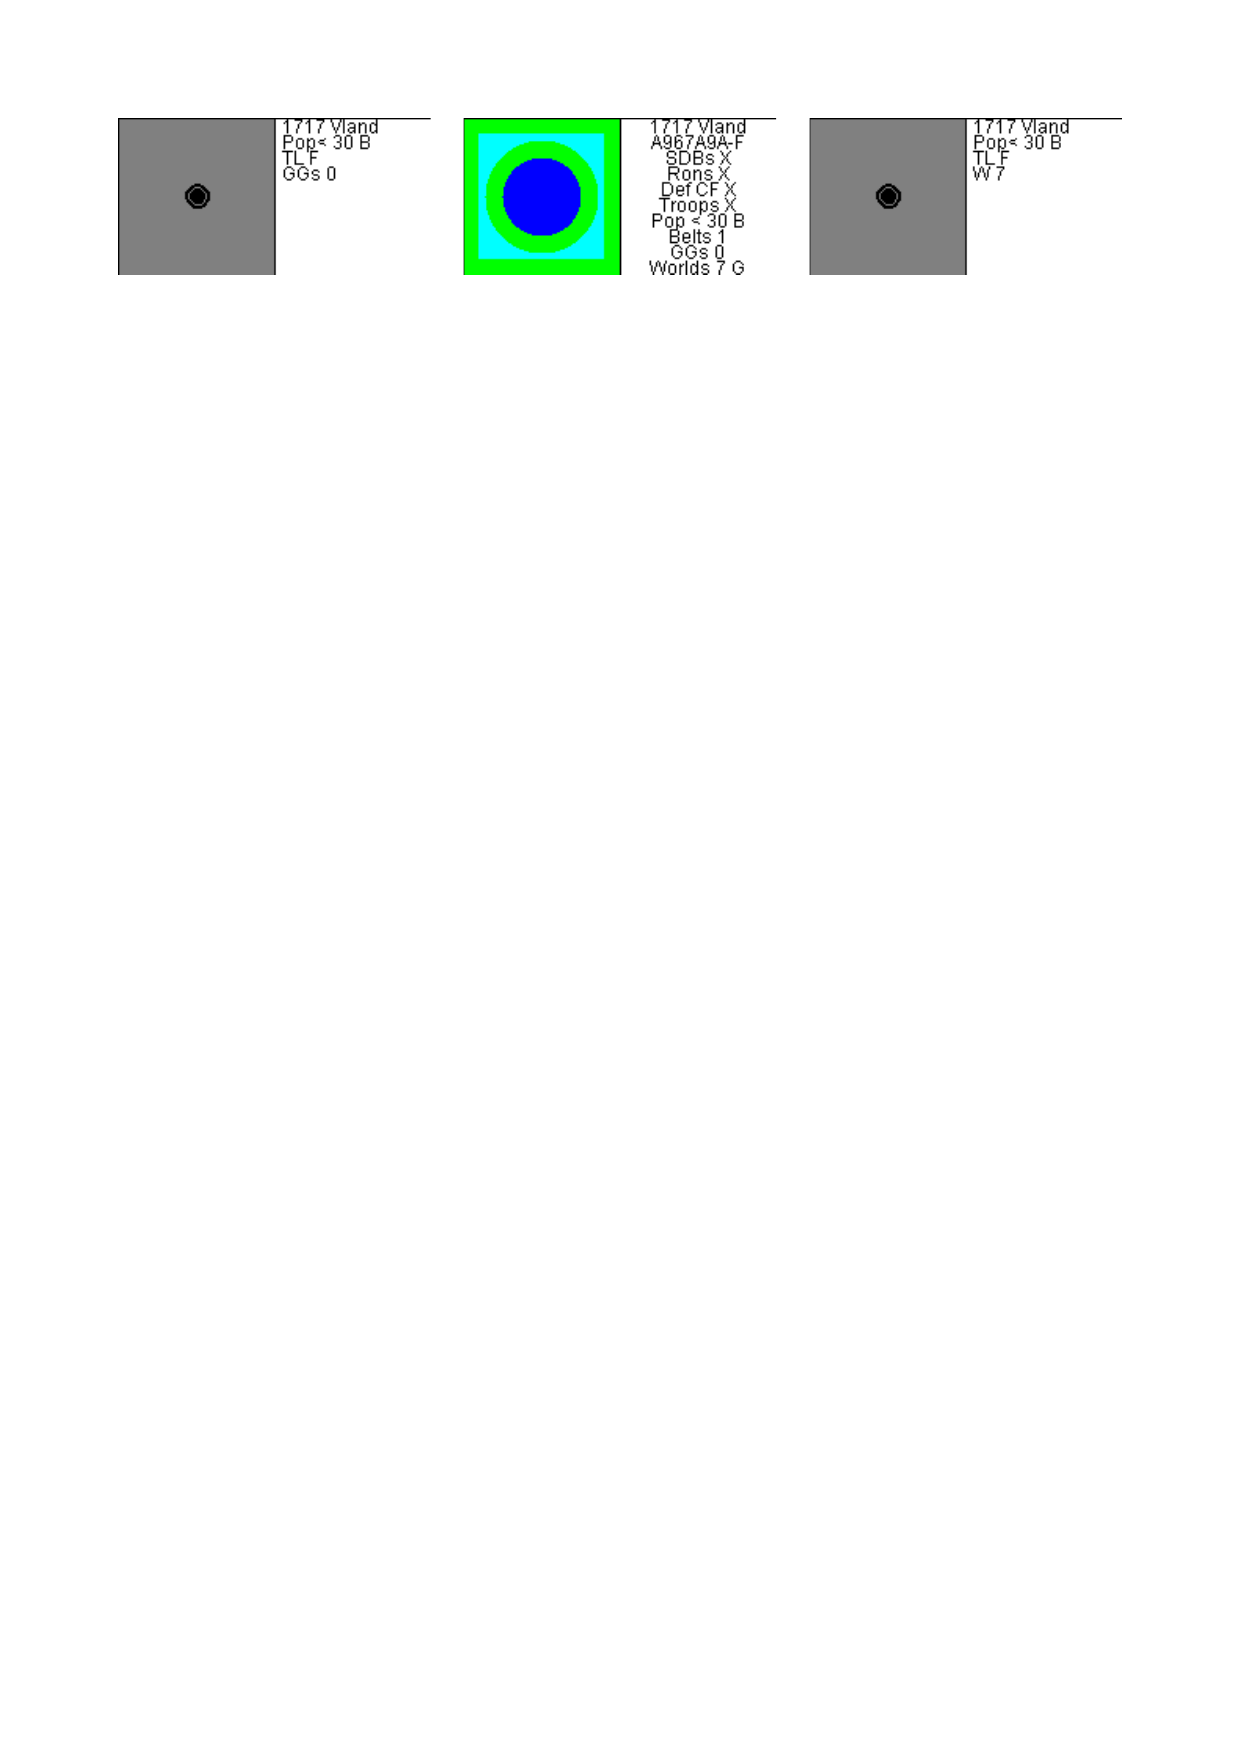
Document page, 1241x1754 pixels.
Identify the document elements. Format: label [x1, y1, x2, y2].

picture [118, 118, 431, 275]
picture [463, 118, 777, 275]
picture [809, 118, 1122, 275]
